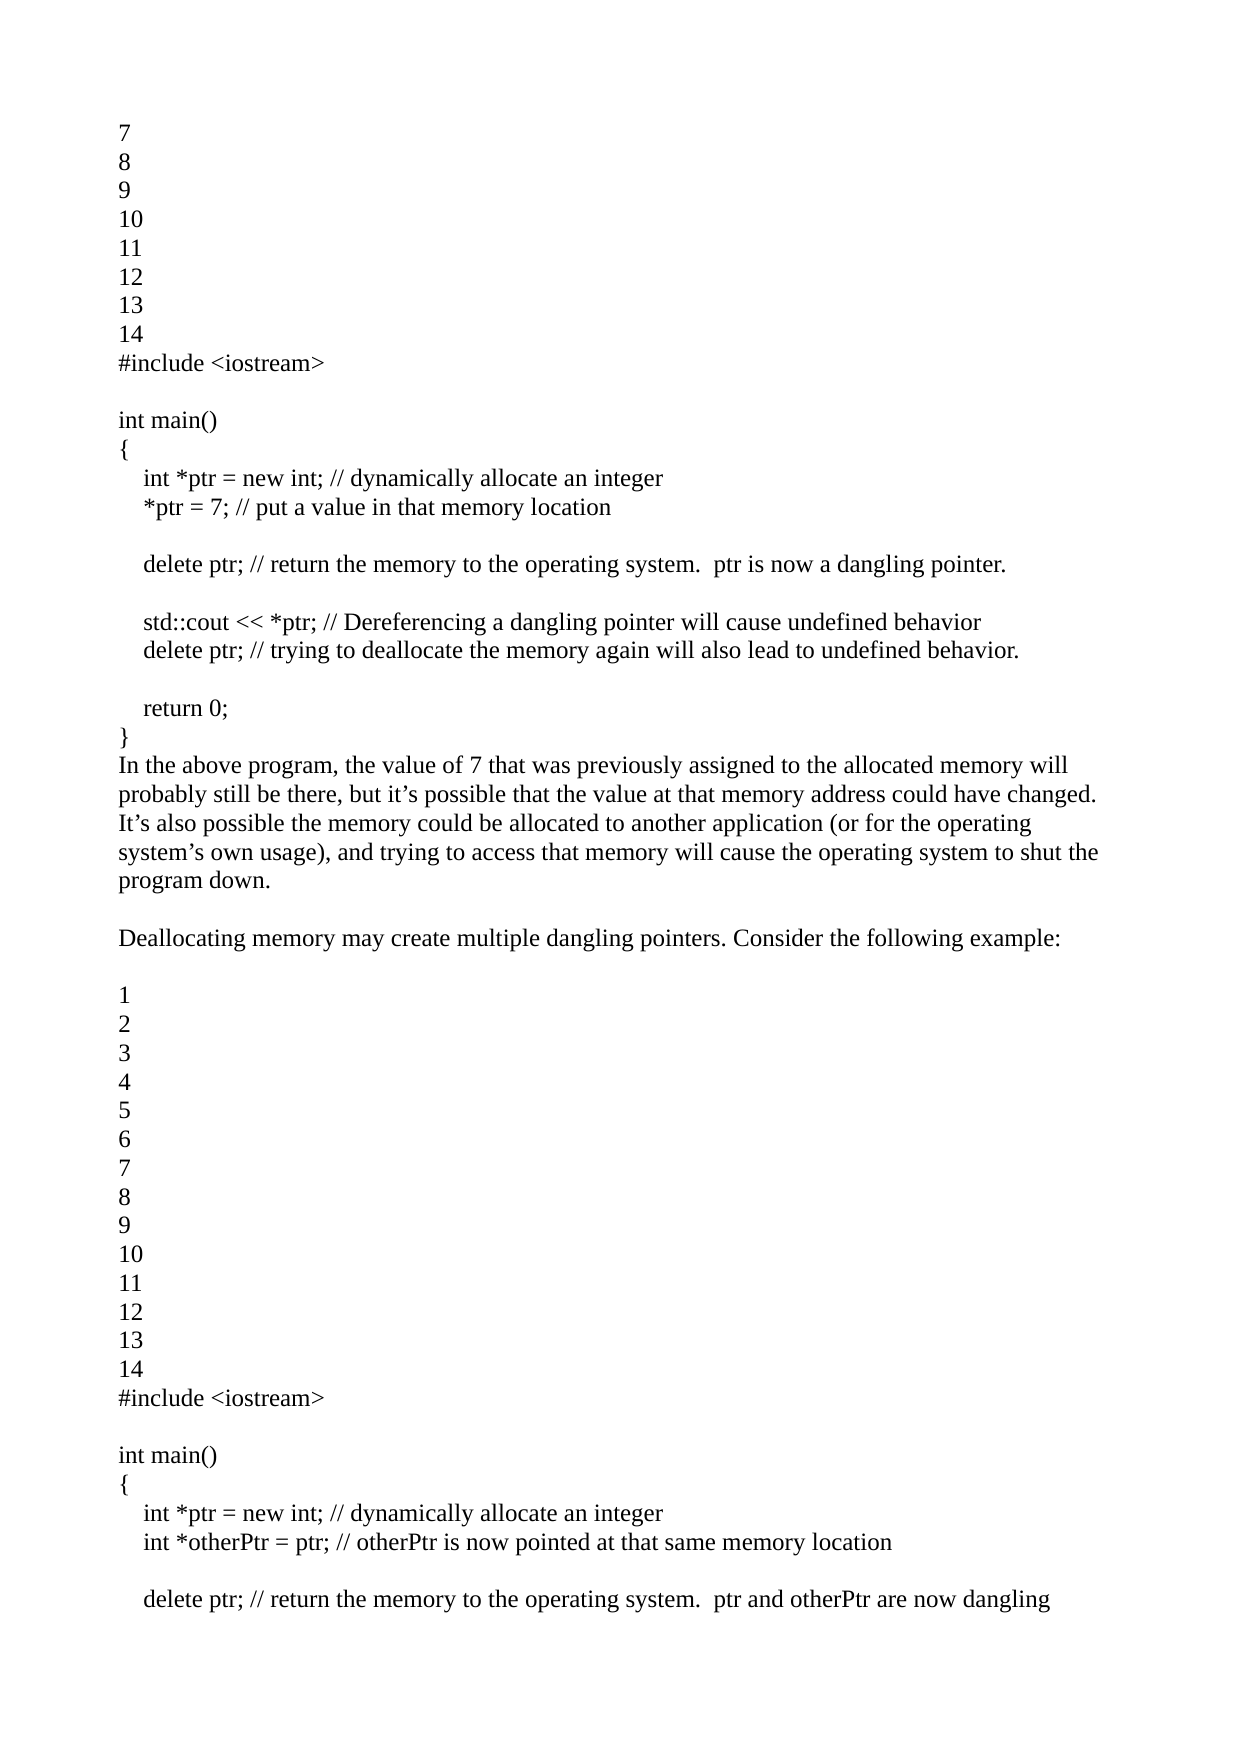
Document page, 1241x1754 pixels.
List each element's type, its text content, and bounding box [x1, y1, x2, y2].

text delete ptr; // trying to deallocate the memory again will also lead to undefined behavior. [118, 636, 1122, 664]
text int *ptr = new int; // dynamically allocate an integer [118, 463, 1122, 492]
text 14 [118, 319, 1122, 348]
text 10 [118, 204, 1122, 233]
text #include <iostream> [118, 348, 1122, 377]
text int main() [118, 406, 1122, 434]
text 6 [118, 1124, 1122, 1153]
text #include <iostream> [118, 1383, 1122, 1412]
text { [118, 434, 1122, 463]
text 14 [118, 1354, 1122, 1383]
text } [118, 722, 1122, 751]
text 8 [118, 147, 1122, 176]
text 10 [118, 1239, 1122, 1268]
text 12 [118, 262, 1122, 291]
text Deallocating memory may create multiple dangling pointers. Consider the following example: [118, 923, 1122, 952]
text 4 [118, 1067, 1122, 1096]
text 13 [118, 291, 1122, 319]
text 9 [118, 1211, 1122, 1239]
text return 0; [118, 693, 1122, 722]
text 1 [118, 981, 1122, 1009]
text int *otherPtr = ptr; // otherPtr is now pointed at that same memory location [118, 1527, 1122, 1556]
text 8 [118, 1182, 1122, 1211]
text 7 [118, 1153, 1122, 1182]
text 11 [118, 1268, 1122, 1297]
text 2 [118, 1009, 1122, 1038]
text delete ptr; // return the memory to the operating system. ptr is now a dangling pointer. [118, 549, 1122, 578]
text 11 [118, 233, 1122, 262]
text int main() [118, 1441, 1122, 1469]
text delete ptr; // return the memory to the operating system. ptr and otherPtr are now dangling [118, 1584, 1122, 1613]
text 5 [118, 1096, 1122, 1124]
text In the above program, the value of 7 that was previously assigned to the allocated memory will probably still be there, but it’s possible that the value at that memory address could have changed. It’s also possible the memory could be allocated to another application (or for the operating system’s own usage), and trying to access that memory will cause the operating system to shut the program down. [118, 751, 1122, 894]
text 13 [118, 1326, 1122, 1354]
text 12 [118, 1297, 1122, 1326]
text int *ptr = new int; // dynamically allocate an integer [118, 1498, 1122, 1527]
text std::cout << *ptr; // Dereferencing a dangling pointer will cause undefined behavior [118, 607, 1122, 636]
text 9 [118, 176, 1122, 204]
text *ptr = 7; // put a value in that memory location [118, 492, 1122, 521]
text { [118, 1469, 1122, 1498]
text 3 [118, 1038, 1122, 1067]
text 7 [118, 118, 1122, 147]
